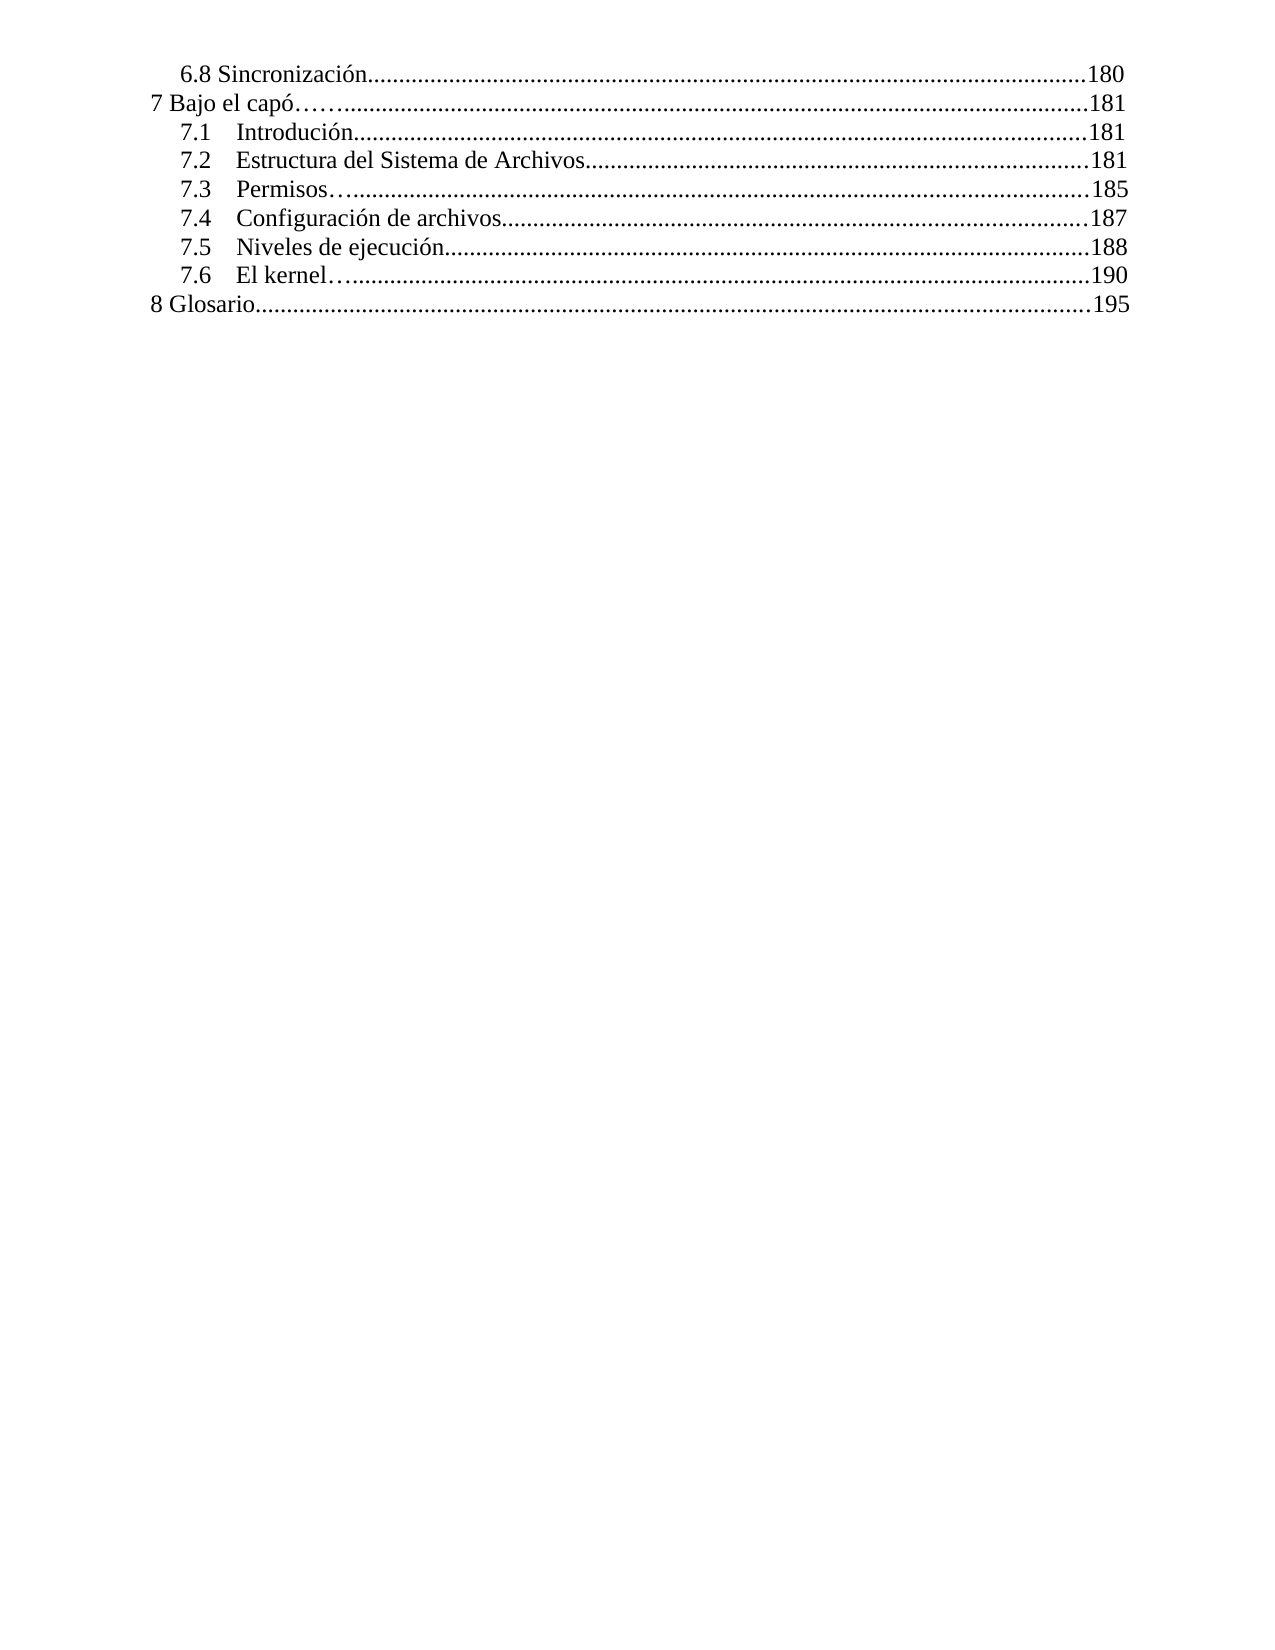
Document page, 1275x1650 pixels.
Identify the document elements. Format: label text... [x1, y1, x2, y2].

text 7.1 Introdución.....................................................................................................................181 [180, 117, 1137, 145]
text 7.3 Permisos….....................................................................................................................185 [180, 174, 1137, 203]
text 7.6 El kernel…......................................................................................................................190 [180, 260, 1137, 289]
text 7.4 Configuración de archivos.............................................................................................187 [180, 203, 1137, 232]
text 6.8 Sincronización...................................................................................................................180 [180, 59, 1137, 88]
text 7 Bajo el capó…….......................................................................................................................181 [150, 88, 1137, 117]
text 8 Glosario.....................................................................................................................................195 [150, 289, 1137, 318]
text 7.5 Niveles de ejecución.......................................................................................................188 [180, 232, 1137, 260]
text 7.2 Estructura del Sistema de Archivos................................................................................181 [180, 145, 1137, 174]
